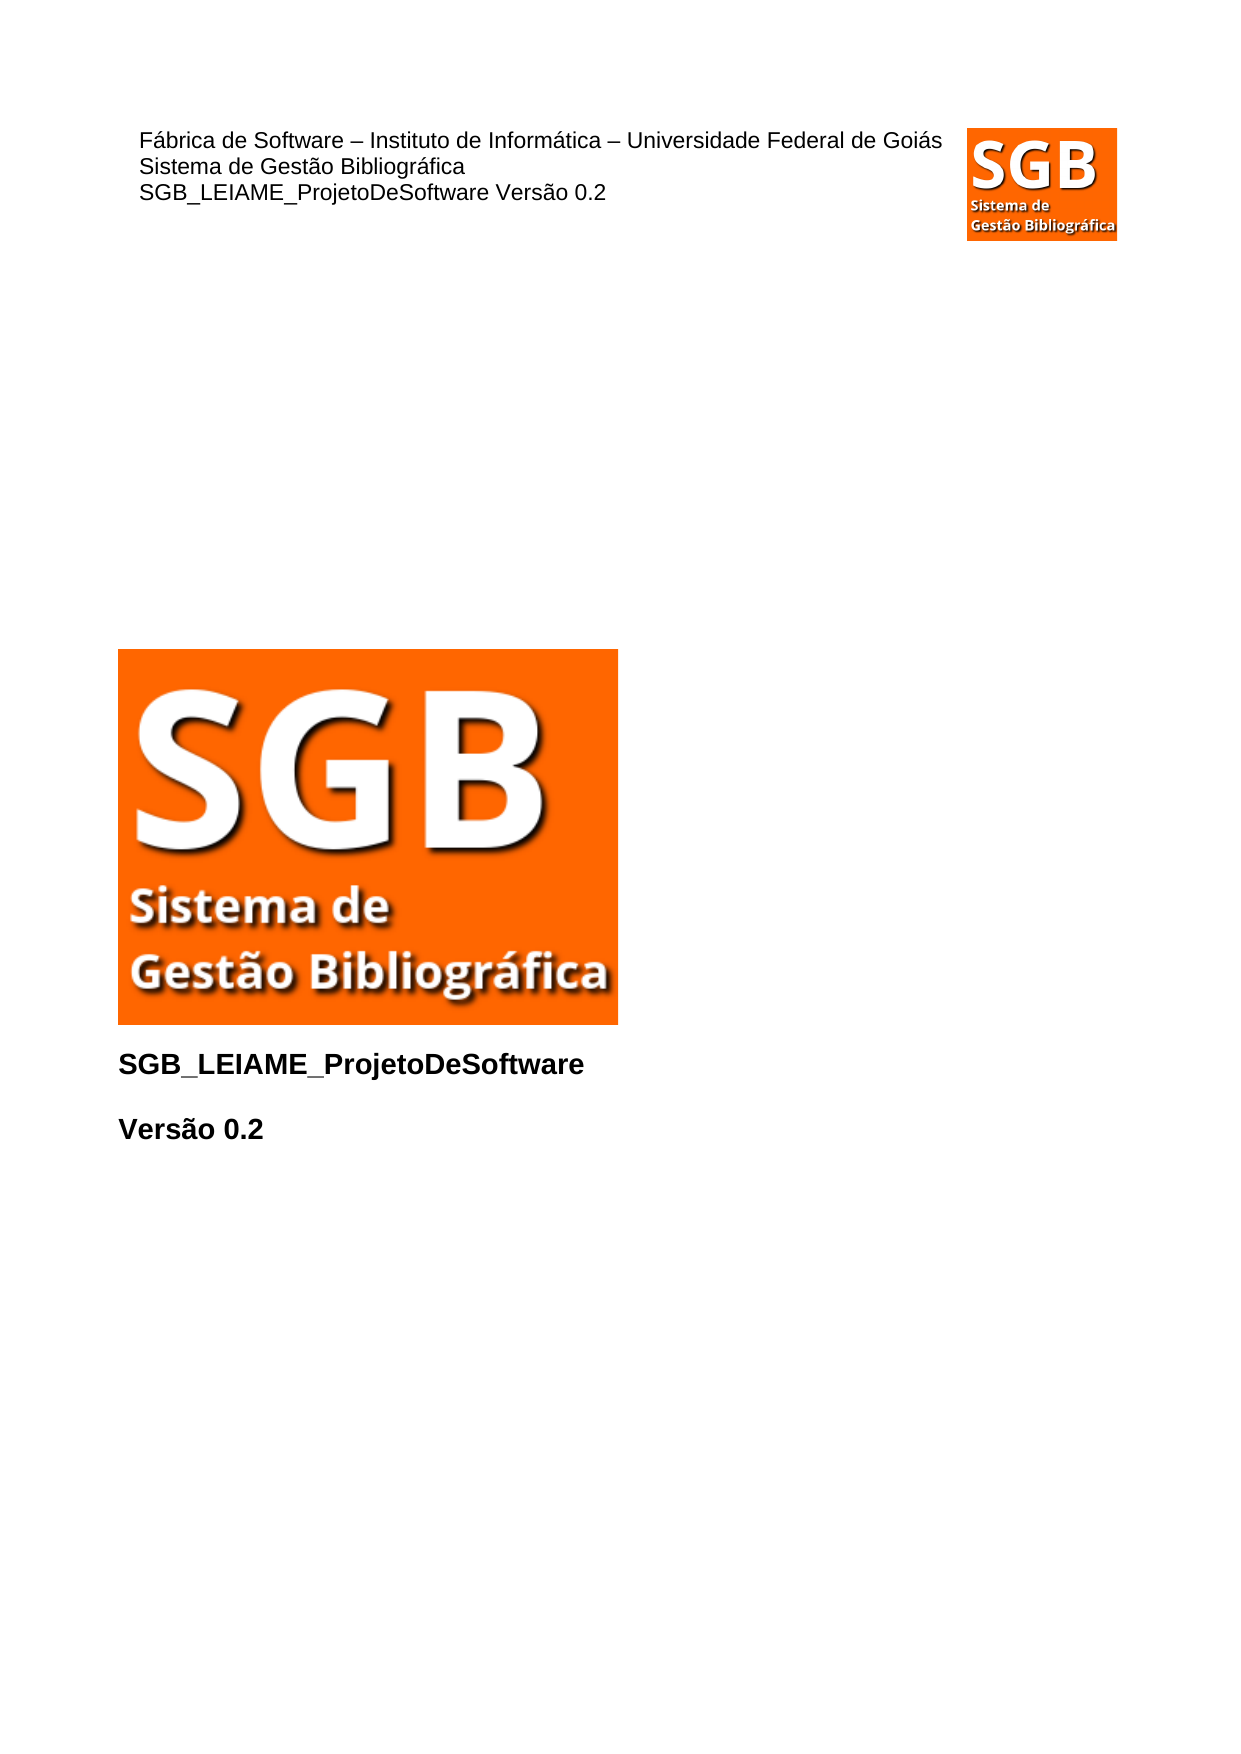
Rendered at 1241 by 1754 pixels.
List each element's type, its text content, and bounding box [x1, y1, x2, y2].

picture [967, 128, 1118, 241]
text SGB_LEIAME_ProjetoDeSoftware [118, 1048, 1122, 1080]
picture [118, 649, 619, 1025]
text Versão 0.2 [118, 1113, 1122, 1146]
